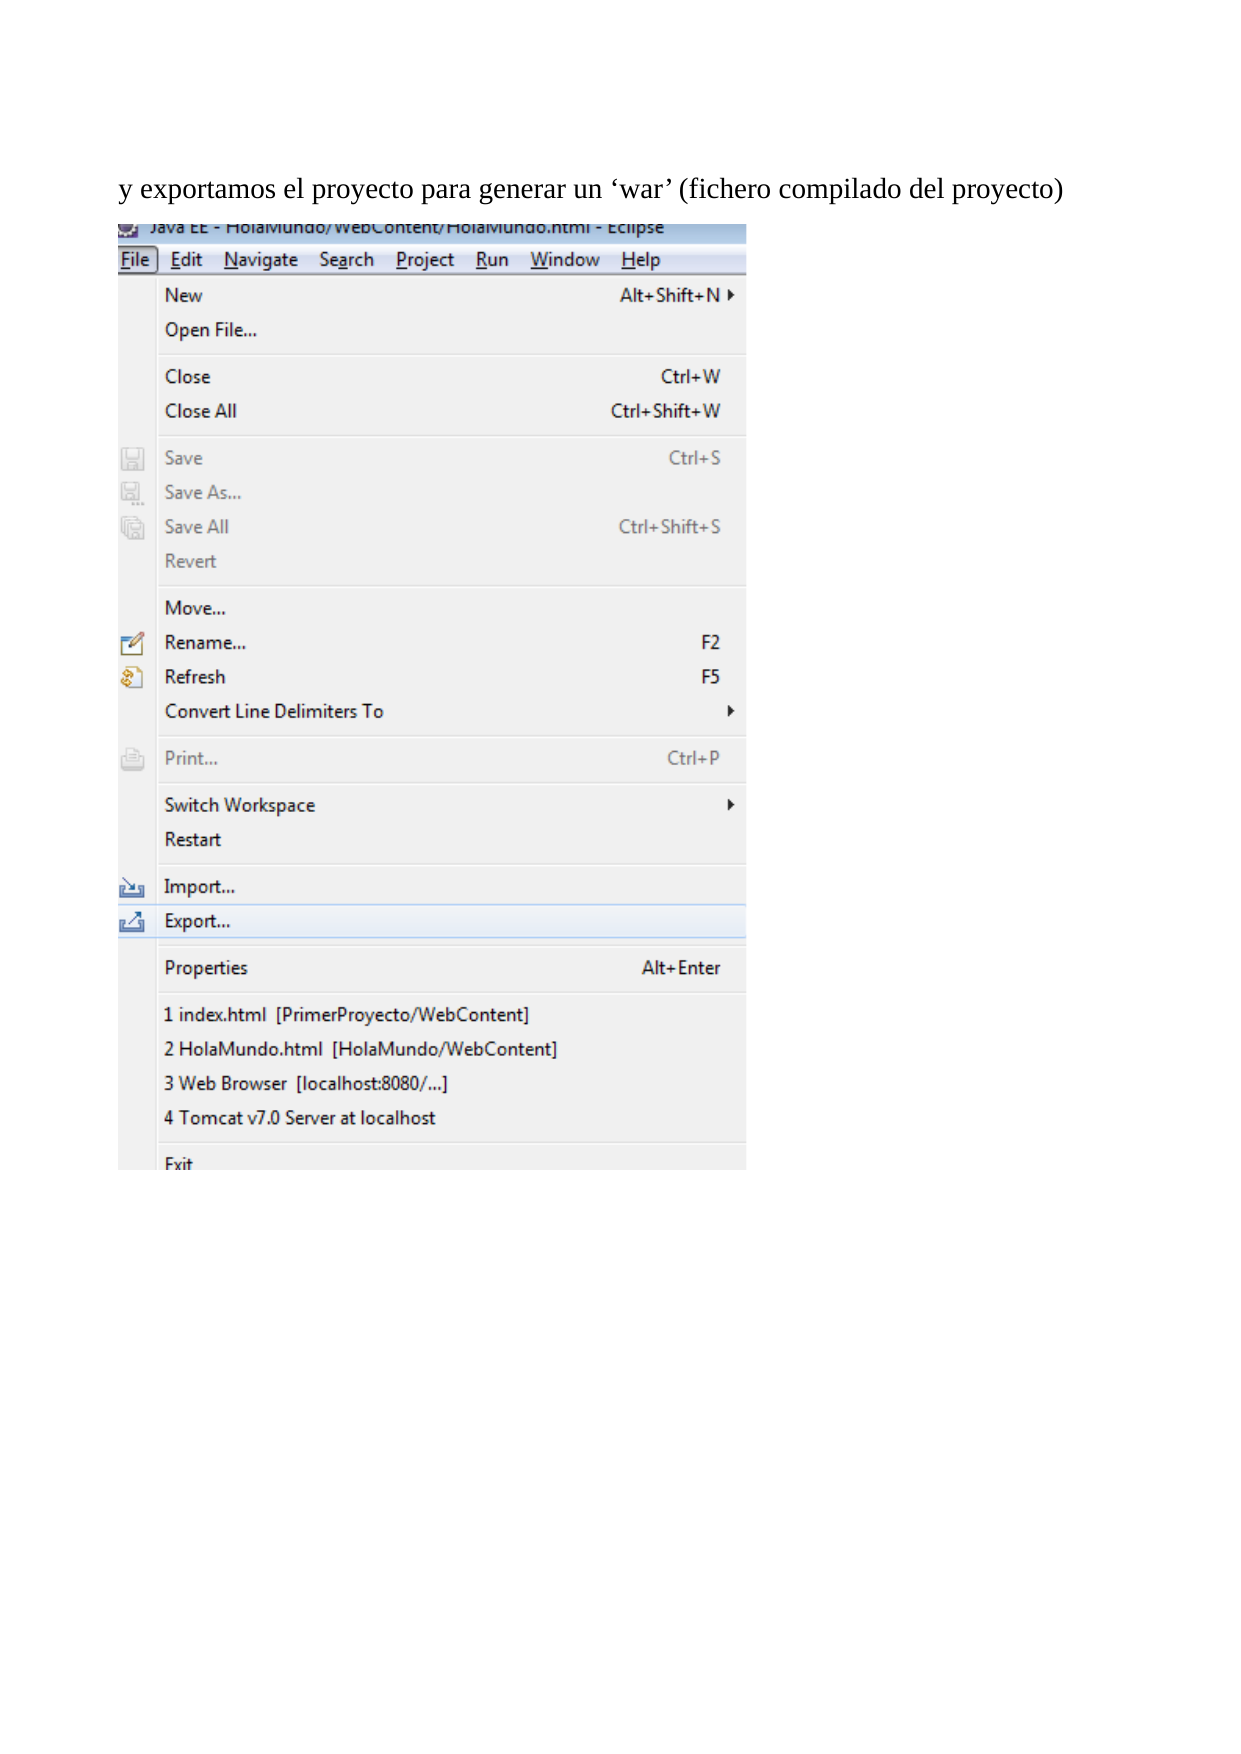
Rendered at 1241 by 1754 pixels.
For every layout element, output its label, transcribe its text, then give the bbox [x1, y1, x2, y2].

picture [118, 224, 747, 1170]
text y exportamos el proyecto para generar un ‘war’ (fichero compilado del proyecto) [118, 171, 1122, 205]
